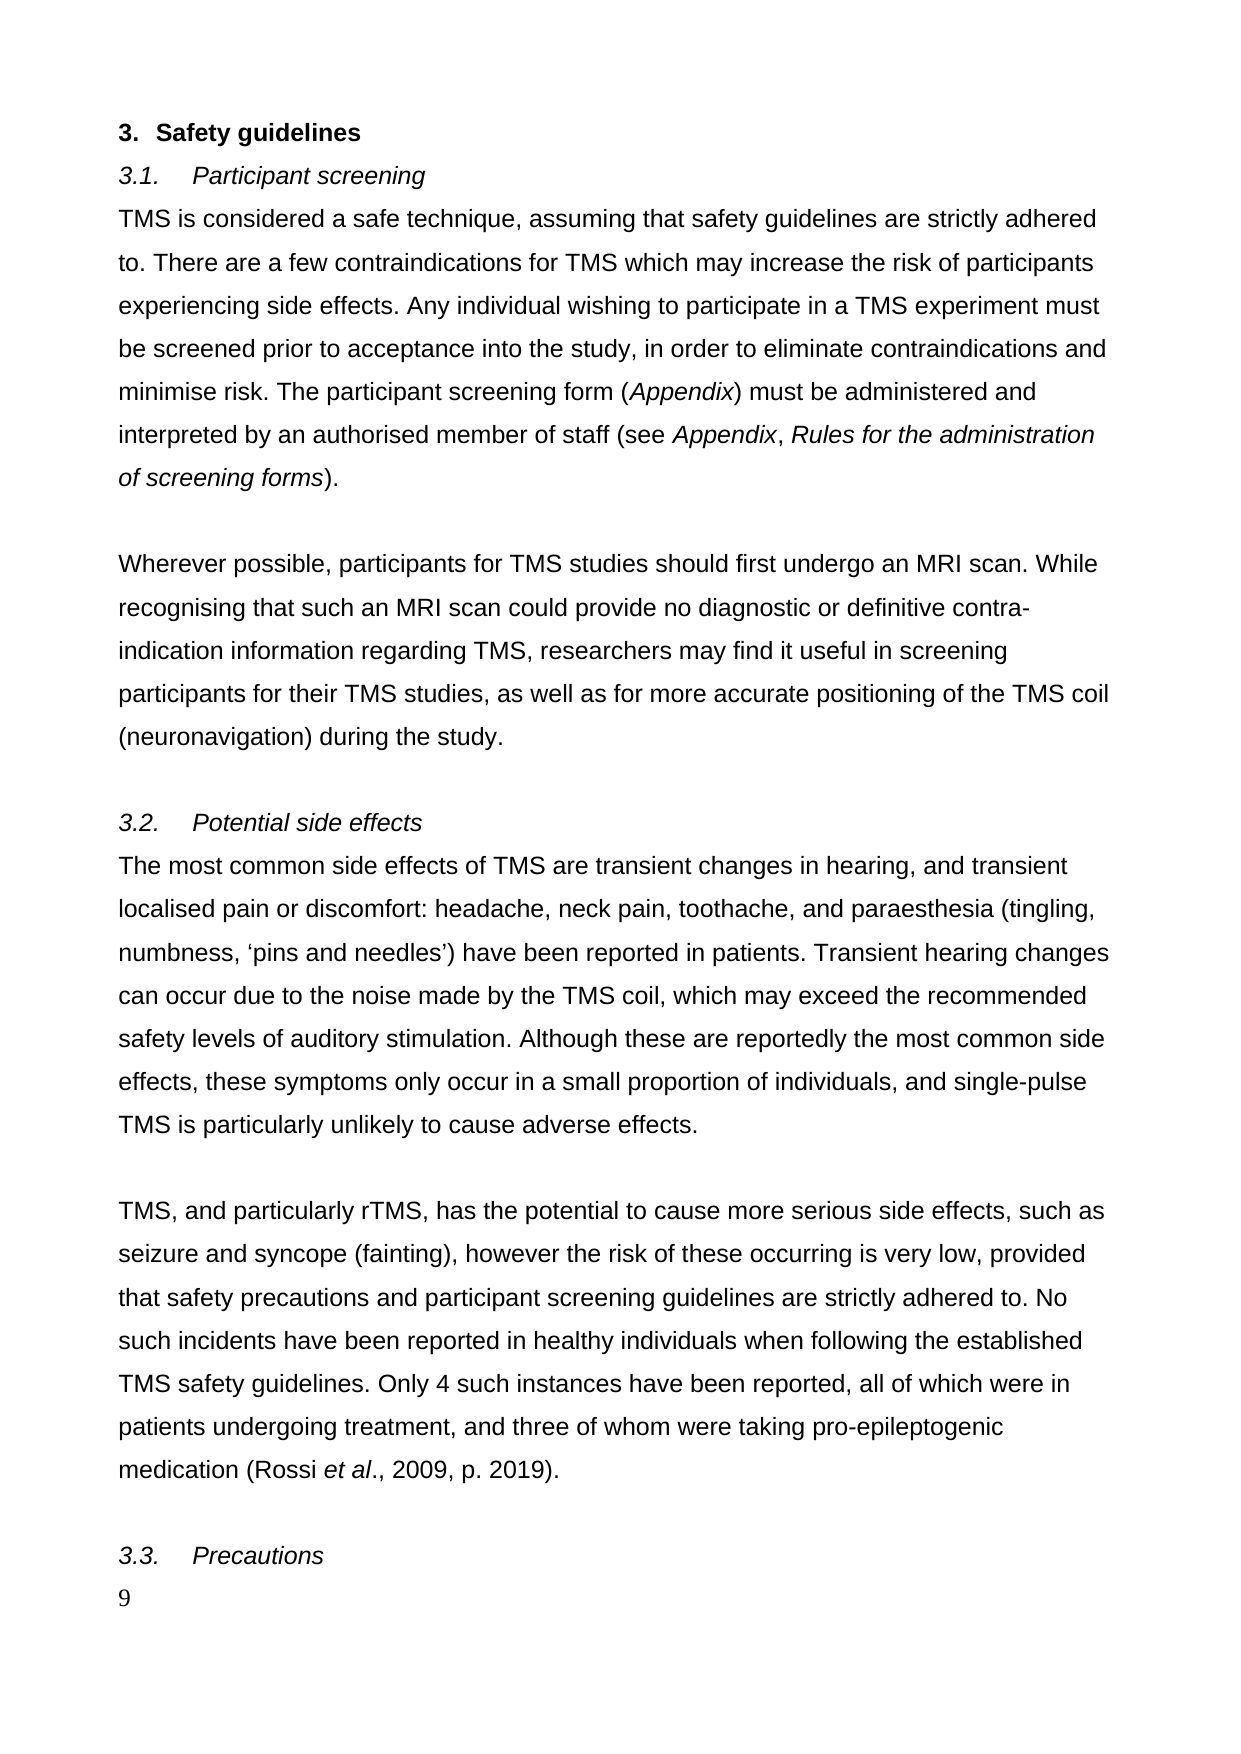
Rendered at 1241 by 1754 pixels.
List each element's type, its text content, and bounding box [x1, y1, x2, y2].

list Precautions [118, 1541, 1122, 1570]
list Participant screening [118, 161, 1122, 190]
text TMS is considered a safe technique, assuming that safety guidelines are strictly adhered to. There are a few contraindications for TMS which may increase the risk of participants experiencing side effects. Any individual wishing to participate in a TMS experiment must be screened prior to acceptance into the study, in order to eliminate contraindications and minimise risk. The participant screening form (Appendix) must be administered and interpreted by an authorised member of staff (see Appendix, Rules for the administration of screening forms). [118, 204, 1122, 492]
list Safety guidelines [118, 118, 1122, 147]
text Wherever possible, participants for TMS studies should first undergo an MRI scan. While recognising that such an MRI scan could provide no diagnostic or definitive contra-indication information regarding TMS, researchers may find it useful in screening participants for their TMS studies, as well as for more accurate positioning of the TMS coil (neuronavigation) during the study. [118, 549, 1122, 751]
text TMS, and particularly rTMS, has the potential to cause more serious side effects, such as seizure and syncope (fainting), however the risk of these occurring is very low, provided that safety precautions and participant screening guidelines are strictly adhered to. No such incidents have been reported in healthy individuals when following the established TMS safety guidelines. Only 4 such instances have been reported, all of which were in patients undergoing treatment, and three of whom were taking pro-epileptogenic medication (Rossi et al., 2009, p. 2019). [118, 1196, 1122, 1484]
text The most common side effects of TMS are transient changes in hearing, and transient localised pain or discomfort: headache, neck pain, toothache, and paraesthesia (tingling, numbness, ‘pins and needles’) have been reported in patients. Transient hearing changes can occur due to the noise made by the TMS coil, which may exceed the recommended safety levels of auditory stimulation. Although these are reportedly the most common side effects, these symptoms only occur in a small proportion of individuals, and single-pulse TMS is particularly unlikely to cause adverse effects. [118, 851, 1122, 1139]
list Potential side effects [118, 808, 1122, 837]
